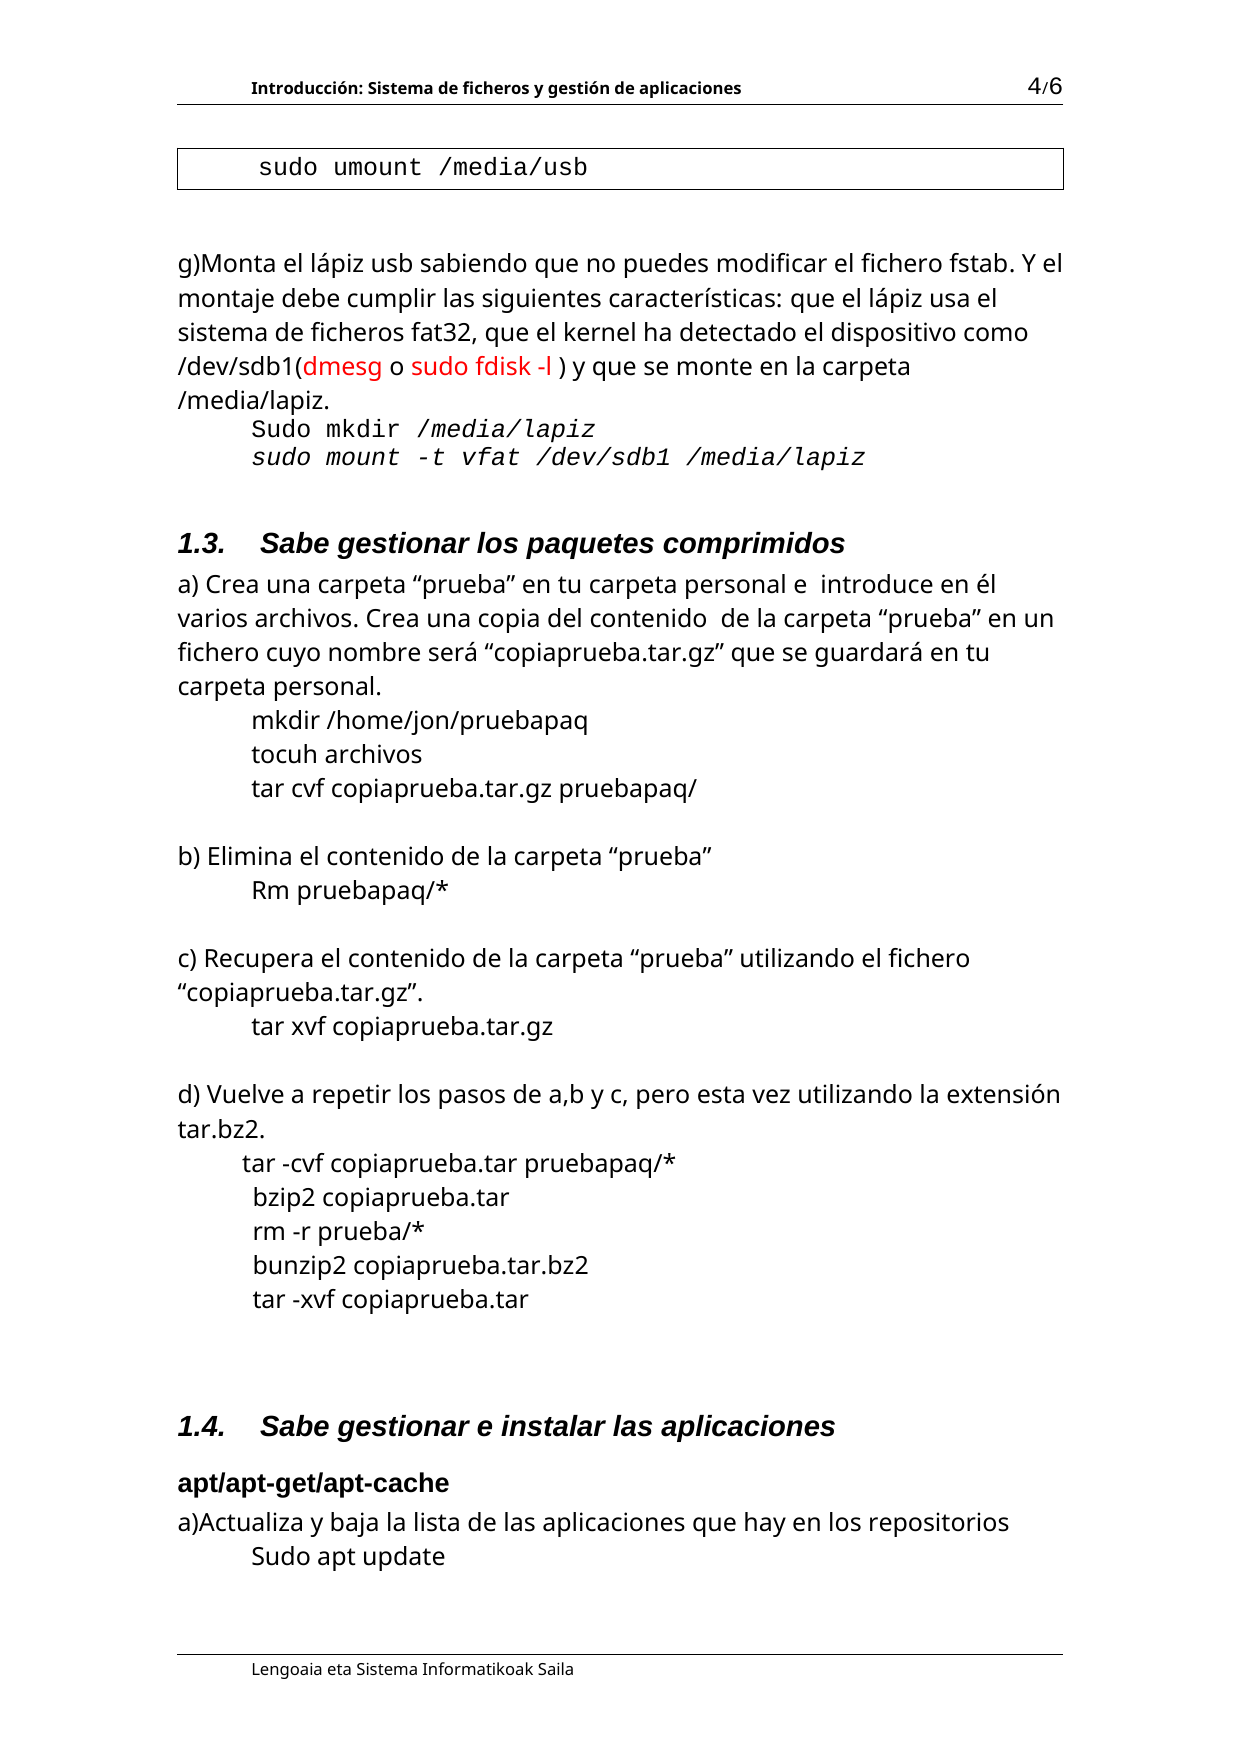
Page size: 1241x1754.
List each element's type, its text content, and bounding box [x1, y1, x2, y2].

table_header Sudo mkdir /media/lapiz sudo mount -t vfat /dev/sdb1 /media/lapiz [177, 416, 1063, 473]
table_header mkdir /home/jon/pruebapaq tocuh archivos tar cvf copiaprueba.tar.gz pruebapaq/ [177, 703, 1063, 805]
text g)Monta el lápiz usb sabiendo que no puedes modificar el fichero fstab. Y el montaje debe cumplir las siguientes características: que el lápiz usa el sistema de ficheros fat32, que el kernel ha detectado el dispositivo como /dev/sdb1(dmesg o sudo fdisk -l ) y que se monte en la carpeta /media/lapiz. [177, 246, 1063, 416]
list Sabe gestionar los paquetes comprimidos [177, 526, 1063, 560]
text a) Crea una carpeta “prueba” en tu carpeta personal e introduce en él varios archivos. Crea una copia del contenido de la carpeta “prueba” en un fichero cuyo nombre será “copiaprueba.tar.gz” que se guardará en tu carpeta personal. [177, 566, 1063, 702]
text a)Actualiza y baja la lista de las aplicaciones que hay en los repositorios [177, 1505, 1063, 1539]
table_header sudo umount /media/usb [178, 149, 1063, 188]
text b) Elimina el contenido de la carpeta “prueba” [177, 839, 1063, 873]
text d) Vuelve a repetir los pasos de a,b y c, pero esta vez utilizando la extensión tar.bz2. [177, 1077, 1063, 1145]
list Sabe gestionar e instalar las aplicaciones [177, 1409, 1063, 1442]
table_header Rm pruebapaq/* [177, 873, 1063, 907]
text c) Recupera el contenido de la carpeta “prueba” utilizando el fichero “copiaprueba.tar.gz”. [177, 941, 1063, 1009]
table_header tar xvf copiaprueba.tar.gz [177, 1009, 1063, 1043]
table_header Sudo apt update [177, 1539, 1063, 1573]
table_header tar -cvf copiaprueba.tar pruebapaq/* bzip2 copiaprueba.tar rm -r prueba/* bunzip2 copiaprueba.tar.bz2 tar -xvf copiaprueba.tar [177, 1145, 1063, 1316]
subtitle apt/apt-get/apt-cache [177, 1467, 1063, 1498]
